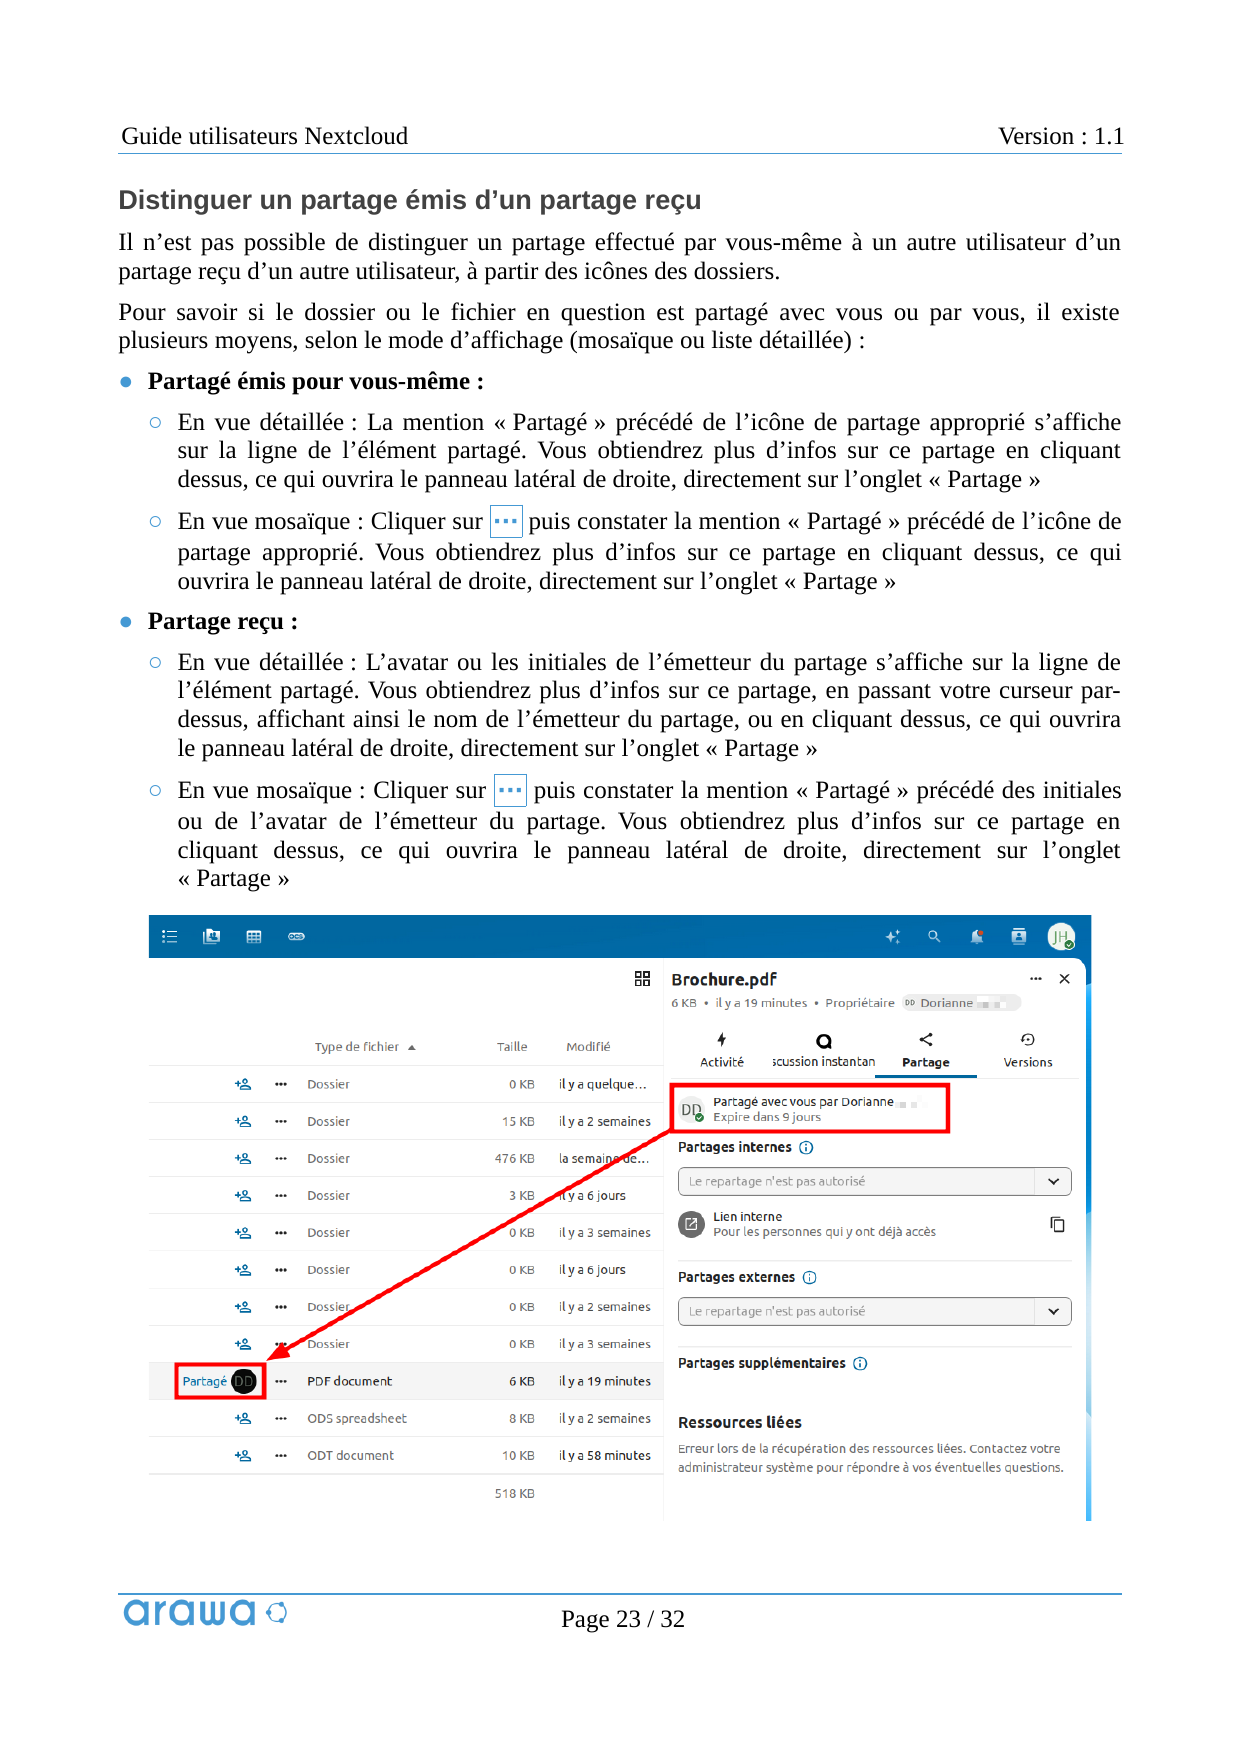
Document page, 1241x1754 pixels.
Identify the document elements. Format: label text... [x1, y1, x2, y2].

list En vue mosaïque : Cliquer sur ⋅⋅⋅ puis constater la mention « Partagé » précédé de l’icône de partage approprié. Vous obtiendrez plus d’infos sur ce partage en cliquant dessus, ce qui ouvrira le panneau latéral de droite, directement sur l’onglet « Partage » [148, 504, 1122, 594]
subtitle Distinguer un partage émis d’un partage reçu [118, 184, 1122, 215]
list En vue détaillée : La mention « Partagé » précédé de l’icône de partage approprié s’affiche sur la ligne de l’élément partagé. Vous obtiendrez plus d’infos sur ce partage en cliquant dessus, ce qui ouvrira le panneau latéral de droite, directement sur l’onglet « Partage » [148, 407, 1122, 493]
text Pour savoir si le dossier ou le fichier en question est partagé avec vous ou par vous, il existe plusieurs moyens, selon le mode d’affichage (mosaïque ou liste détaillée) : [118, 297, 1122, 354]
list Partage reçu : [118, 606, 1122, 635]
list Partagé émis pour vous-même : [118, 366, 1122, 395]
list En vue mosaïque : Cliquer sur ⋅⋅⋅ puis constater la mention « Partagé » précédé des initiales ou de l’avatar de l’émetteur du partage. Vous obtiendrez plus d’infos sur ce partage en cliquant dessus, ce qui ouvrira le panneau latéral de droite, directement sur l’onglet « Partage » [148, 773, 1122, 892]
picture [121, 1597, 290, 1628]
list En vue détaillée : L’avatar ou les initiales de l’émetteur du partage s’affiche sur la ligne de l’élément partagé. Vous obtiendrez plus d’infos sur ce partage, en passant votre curseur par-dessus, affichant ainsi le nom de l’émetteur du partage, ou en cliquant dessus, ce qui ouvrira le panneau latéral de droite, directement sur l’onglet « Partage » [148, 647, 1122, 762]
picture [148, 915, 1092, 1521]
text Il n’est pas possible de distinguer un partage effectué par vous-même à un autre utilisateur d’un partage reçu d’un autre utilisateur, à partir des icônes des dossiers. [118, 227, 1122, 285]
